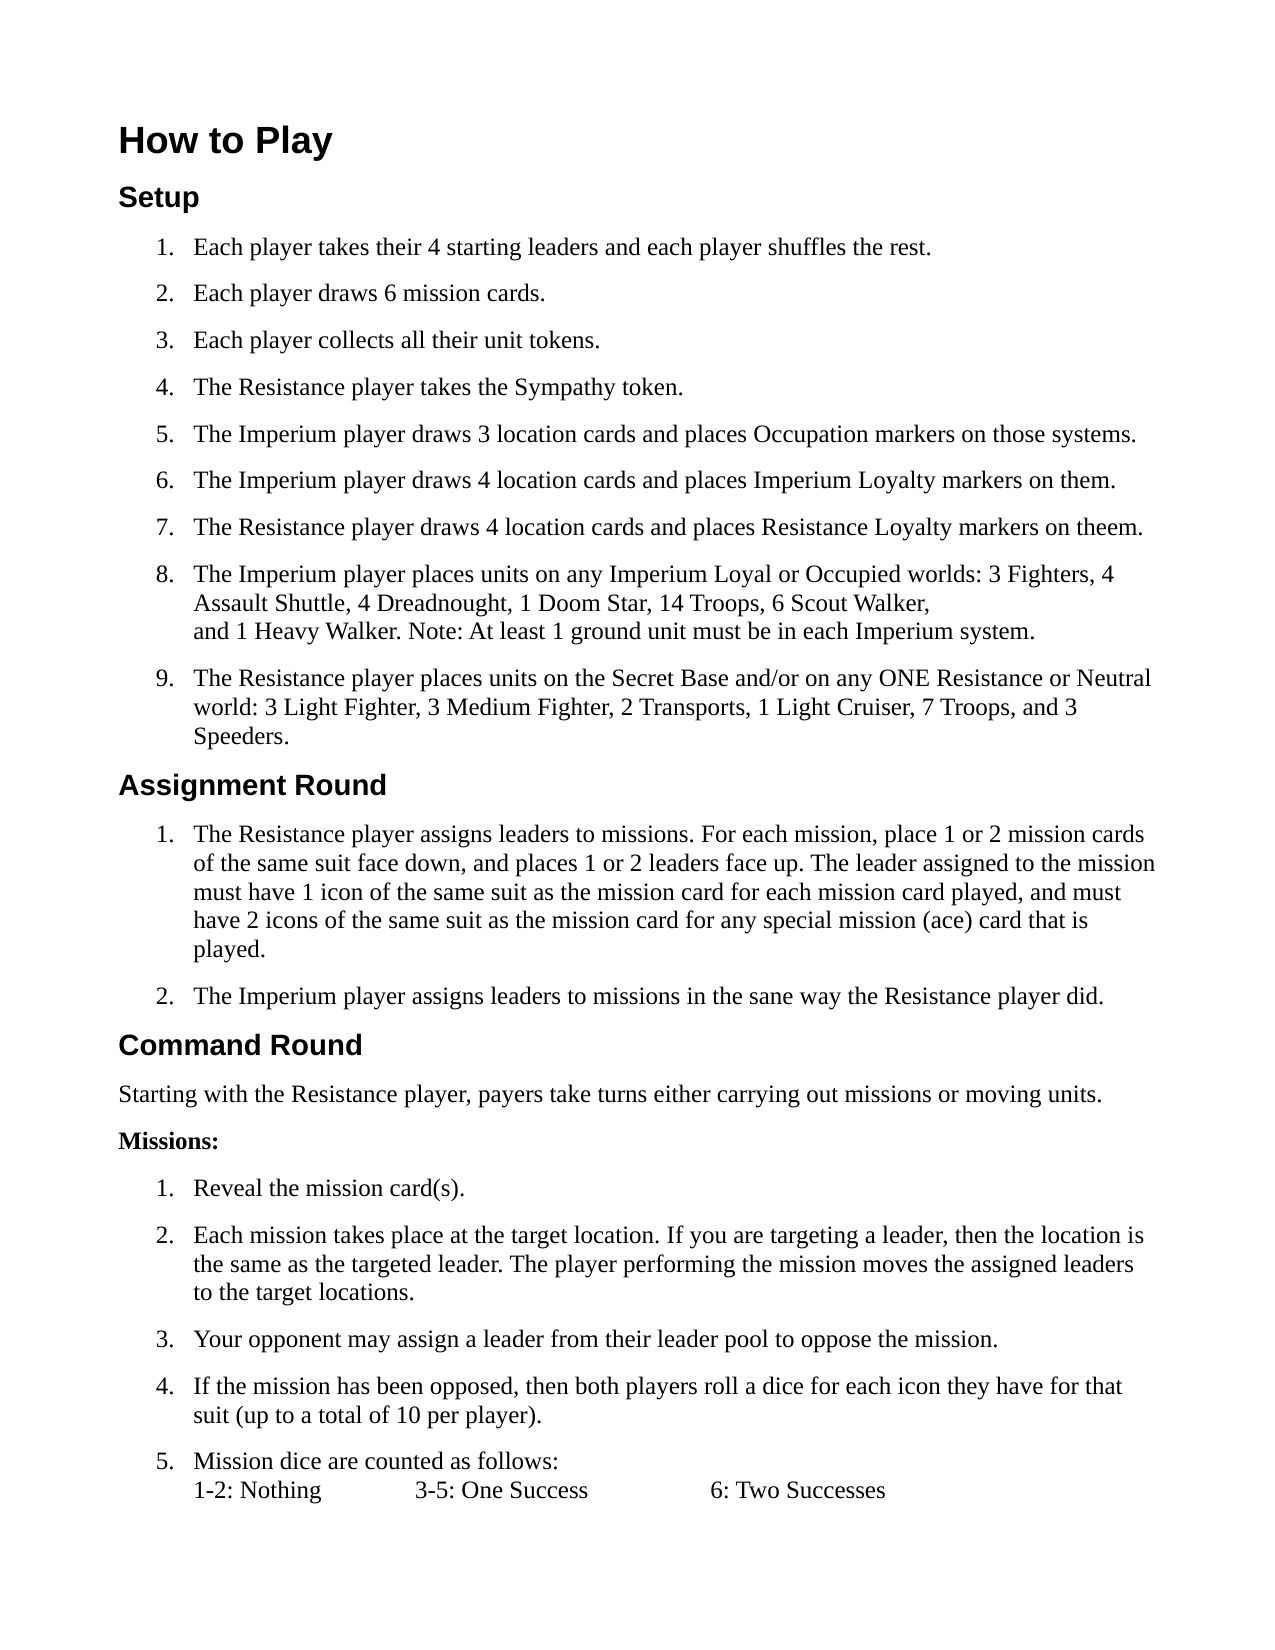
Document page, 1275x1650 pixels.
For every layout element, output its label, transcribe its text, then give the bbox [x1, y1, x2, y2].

list The Resistance player places units on the Secret Base and/or on any ONE Resistance or Neutral world: 3 Light Fighter, 3 Medium Fighter, 2 Transports, 1 Light Cruiser, 7 Troops, and 3 Speeders. [156, 663, 1157, 749]
list Each player takes their 4 starting leaders and each player shuffles the rest. [156, 232, 1157, 260]
subtitle Assignment Round [118, 767, 1157, 801]
list The Resistance player takes the Sympathy token. [156, 372, 1157, 401]
list Each mission takes place at the target location. If you are targeting a leader, then the location is the same as the targeted leader. The player performing the mission moves the assigned leaders to the target locations. [156, 1220, 1157, 1306]
list Each player collects all their unit tokens. [156, 325, 1157, 354]
list The Imperium player draws 3 location cards and places Occupation markers on those systems. [156, 419, 1157, 447]
list Mission dice are counted as follows: 1-2: Nothing 3-5: One Success 6: Two Successes [156, 1446, 1157, 1504]
text Starting with the Resistance player, payers take turns either carrying out missions or moving units. [118, 1079, 1157, 1108]
list Your opponent may assign a leader from their leader pool to oppose the mission. [156, 1324, 1157, 1353]
list The Imperium player places units on any Imperium Loyal or Occupied worlds: 3 Fighters, 4 Assault Shuttle, 4 Dreadnought, 1 Doom Star, 14 Troops, 6 Scout Walker, and 1 Heavy Walker. Note: At least 1 ground unit must be in each Imperium system. [156, 559, 1157, 645]
list If the mission has been opposed, then both players roll a dice for each icon they have for that suit (up to a total of 10 per player). [156, 1371, 1157, 1428]
list The Imperium player draws 4 location cards and places Imperium Loyalty markers on them. [156, 465, 1157, 494]
subtitle How to Play [118, 118, 1157, 162]
subtitle Setup [118, 180, 1157, 213]
list Each player draws 6 mission cards. [156, 278, 1157, 307]
list The Resistance player draws 4 location cards and places Resistance Loyalty markers on theem. [156, 512, 1157, 541]
subtitle Command Round [118, 1028, 1157, 1062]
list The Resistance player assigns leaders to missions. For each mission, place 1 or 2 mission cards of the same suit face down, and places 1 or 2 leaders face up. The leader assigned to the mission must have 1 icon of the same suit as the mission card for each mission card played, and must have 2 icons of the same suit as the mission card for any special mission (ace) card that is played. [156, 819, 1157, 963]
list The Imperium player assigns leaders to missions in the sane way the Resistance player did. [156, 981, 1157, 1010]
text Missions: [118, 1126, 1157, 1155]
list Reveal the mission card(s). [156, 1173, 1157, 1202]
